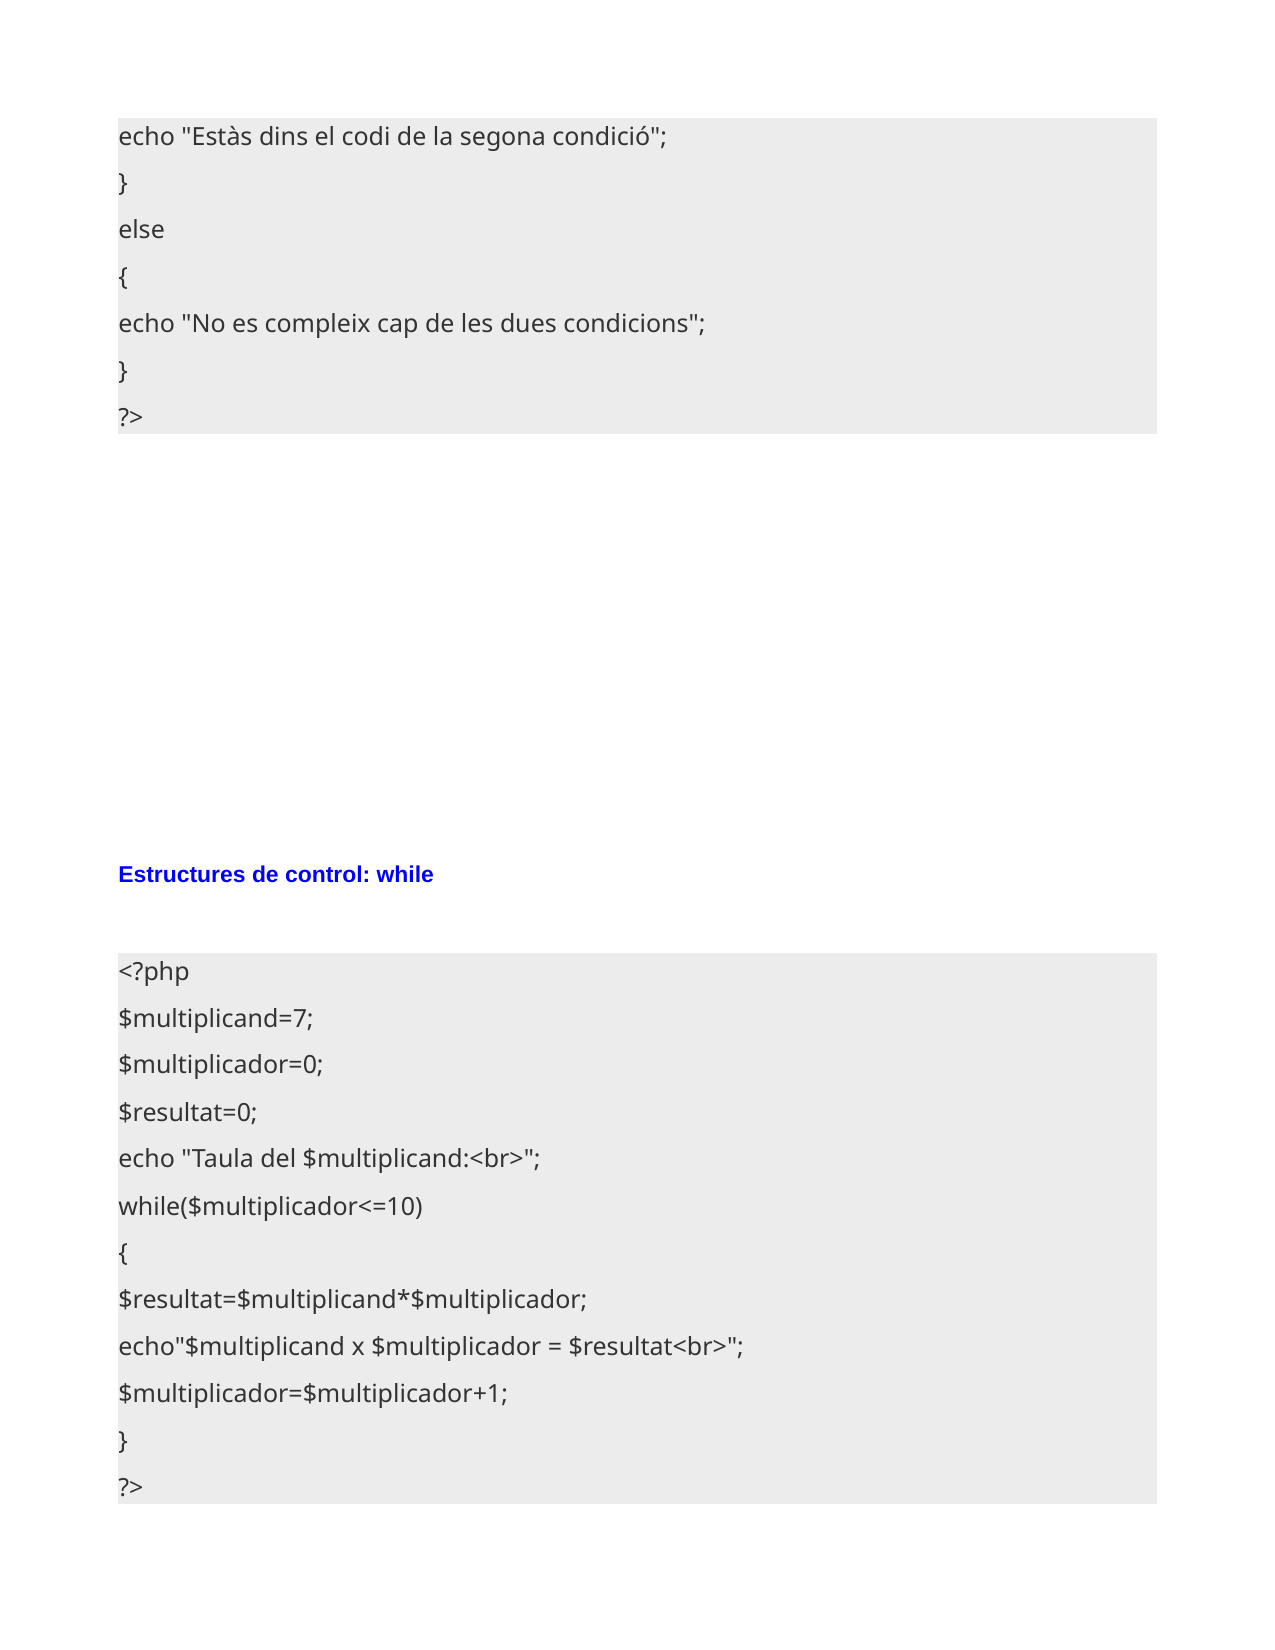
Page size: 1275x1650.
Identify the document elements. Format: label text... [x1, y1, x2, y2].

text $multiplicador=0; [118, 1047, 1157, 1081]
text <?php [118, 953, 1157, 987]
text else [118, 212, 1157, 246]
text $multiplicand=7; [118, 1000, 1157, 1034]
text } [118, 1423, 1157, 1457]
text $multiplicador=$multiplicador+1; [118, 1376, 1157, 1410]
text { [118, 259, 1157, 293]
text echo"$multiplicand x $multiplicador = $resultat<br>"; [118, 1329, 1157, 1363]
text $resultat=$multiplicand*$multiplicador; [118, 1282, 1157, 1316]
text ?> [118, 1470, 1157, 1504]
text while($multiplicador<=10) [118, 1188, 1157, 1222]
text Estructures de control: while [118, 861, 1157, 887]
text ?> [118, 400, 1157, 434]
text } [118, 353, 1157, 387]
text echo "No es compleix cap de les dues condicions"; [118, 306, 1157, 340]
text } [118, 165, 1157, 199]
text { [118, 1235, 1157, 1269]
text echo "Estàs dins el codi de la segona condició"; [118, 118, 1157, 152]
text echo "Taula del $multiplicand:<br>"; [118, 1141, 1157, 1175]
text $resultat=0; [118, 1094, 1157, 1128]
